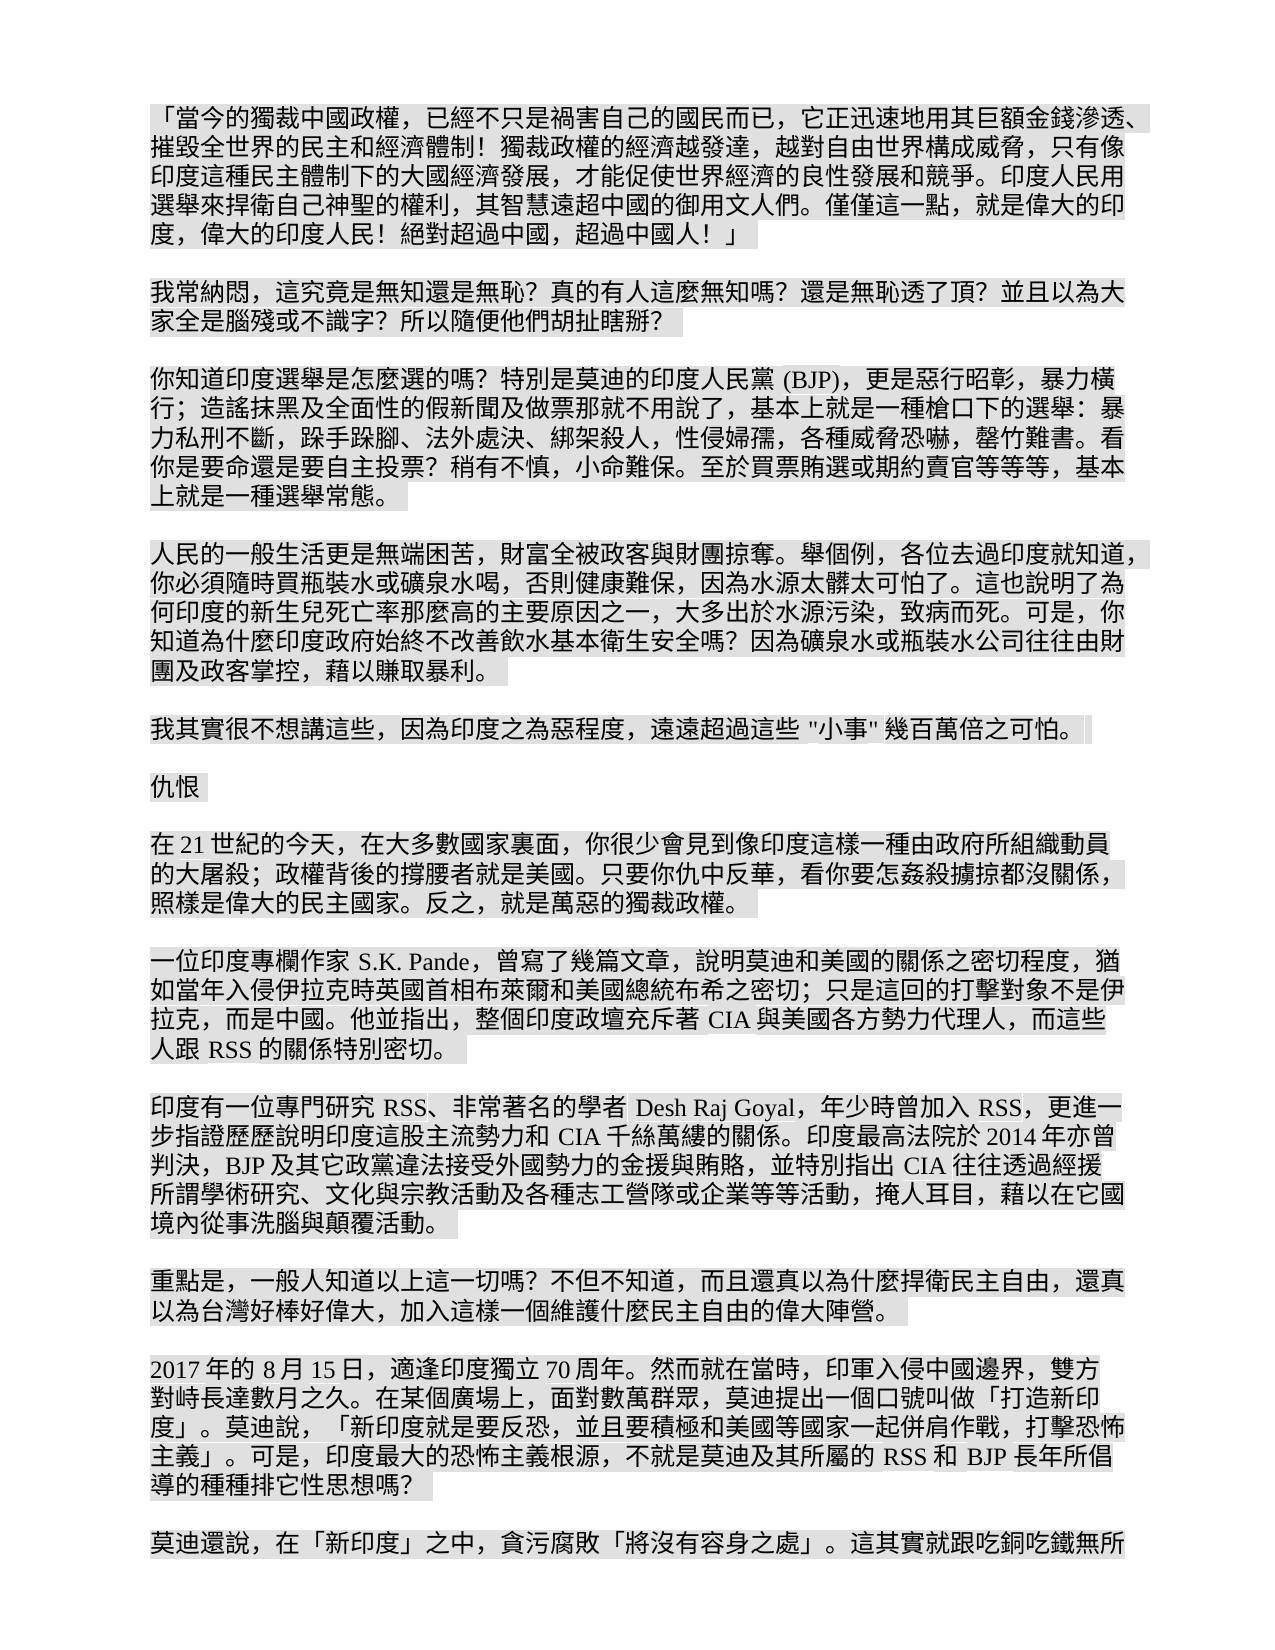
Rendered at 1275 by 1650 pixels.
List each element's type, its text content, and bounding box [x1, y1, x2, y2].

text 卡韓政變 (89)：印度大選啟示錄 陳真 2019. 06. 20. 一篇報導 底下是前天 (6月18日) 聯合報的新聞，標題是："民主失靈？世界最大民主國家逾4成國會議員是刑事犯"。報導指出： 「印度總理莫迪的人民黨，在近日的國會大選中獲得歷史性勝利，但同時也暴露出金錢、權力和政治人物操守問題對於這個世界最大民主國家的影響。據美聯社報導，本屆下議院議員中，43%面臨刑事訴訟，超過四分之一的議員涉及性侵、謀殺或謀殺未遂。 這些議員仍可就任，因為還沒被定罪。印度司法體系積壓了大約三千萬宗案件，審判過程經常拖延數十年。當涉案議員被問到涉及的官司時，總是宣稱遭政敵誣陷。 儘管莫迪2014年競選時誓言清除貪腐，但問題似乎愈來愈糟。從1960年代起，一些印度政治人物開始和黑道掛勾，取得資金和選票。黑道人物有樣學樣，乾脆自己投身政治。檢調官員在選戰期間起出大量賄選財物，總價值高達5億美元，包括1.2億美元的現金，是2014年查獲金額的3倍。 選舉花費愈來愈高，變相鼓勵財力雄厚的黑道人物投入政治。新德里的「媒體研究中心」統計，今年印度各政黨和候選人總共花費86.5億美元打選戰，比5年前高出一倍，一般人根本沒有從政的財力。 分析家表示，另一個貪腐的關鍵原因是印度政黨獲得資助的方式。印度政黨允許接受外國資金，任何公司都可以捐贈任意金額給任何政黨、個人或團體；公司還可以透過選舉債券匿名捐款。捐助者不需公開他們捐助哪個政黨，政黨也不用公開資金來源。」 看見台灣 從印度身上，你就能看見台灣。台灣的假民主真黑金體制及美帝殖民主義之可怕程度如果是1，那麼印度恐怕就是1000 (我們該因此感到慶幸嗎？)。程度雖不同，但本質同一。 一如台海兵戰風險，印度很可能會是中國日後一個具有挑釁實力的心腹大患。2005年，美國國家情報委員會 (National Intelligence Council) 出版一本 "型塑全球未來" (Mapping the Global Future: Report of the National Intelligence Council's 2020 Project) 的研究報告： https://amzn.to/2WSjSeW 這書開宗明義指出： Why India's Relations with the United States and China Will Shape the World in the Twenty-first Century? The likely emergence of China and India as new major global players—similar to the rise of Germany in the 19th century and America in the 20th century—will transform the geopolitical landscape, with impacts potentially as dramatic as those of the previous two centuries. (為何印度和中國與美國的關係將決定 21世紀的面貌？中、印兩國的崛起，成為全球政治新玩家--這很像德國與美國分別在十九世紀和二十世紀的崛起--終將改變地緣政治的風貌，一如前兩個世紀那般影響深遠且戲劇化。) 不過，這部份不是我現在要說的。我只是想說，台灣不會僅僅只是台灣，不會僅僅只是一個島嶼的現在與未來，而是一整個世界局勢的一部份，一個棋子。這棋子究竟能有多少自主作為，究竟如何趨吉避凶抑或放任豺狼橫行，也許將深深影響島嶼居民好幾代人的命運。 因為美國擺明衝著中國而來的 "重返亞洲" 與 "印太戰略"，我對印度向來十分關注，從而也略微有點了解，一直想寫些東西，但千言萬語寫不完，不知從何說起。當主流媒體近乎完全消音或扭曲某些事時，你若提起，哪怕只是提起一些基本事實與普通常識，人們聽在耳裏，也許就會像聽到什麼陰謀論或偏激言論或天方夜譚那樣不足採信。不過，事實就是事實。我所知道的，恐怕都還遠遠不及黑暗事實的千百分之一。 從莫迪說起 就從最近在印度國會大選中再度大獲全勝的印度總理莫迪 (Narendra Modi) 說起吧。莫迪出身 Rashtriya Swayamsevak Sangh (印度國民志願服務團)，簡稱 RSS，是一個鼓吹暴力的印度教準軍事極右組織，視穆斯林為敵，宣揚印度教民族主義，其成員從年幼起便訓練使用刀劍棍棒，灌輸仇視異教徒之思想，屢次發動針對穆斯林之流血衝突，旨在追求建立一個具有極端排它性的 "印度教的印度"，認為那才是 "正港ㄟ印度人" 。泰戈爾曾把這樣一種意識形態斥之為印度種種痛苦問題的 "根源"，指其傷害印度甚鉅。 莫迪一方面是RSS成員，其所屬的 "印度人民黨" (Bharatiya Janata Party，簡稱 BJP)，就是在 RSS 的支持下成立，兩者成員重疊，系出同源，沆瀣一氣，屬 RSS 的政治側翼，而 "世界印度教議會" (簡稱 VHP) 則屬 RSS 的宗教分支，裏頭的 Bajrang Dal (我不知道中文怎麼翻譯) 則是負責武裝攻擊的百萬青年軍。 當年暗殺甘地的兇手，就是 RSS 的成員，至今仍被該組織視為 "印度人的英雄"；種種親美反中、仇視穆斯林的基本論調與熱血沸騰，跟台灣十分相似，動不動就是 "咱勇敢ㄟ印度人"，強調什麼 "正港ㄟ印度人"，排斥所謂外來者。差別只是在於台灣仇中反華但不反穆斯林，也不搞大屠殺。 一如人權紀錄極端可怕的沙烏地阿拉伯是美國所領導的 "民主世界" 成員，印度亦然，它是美國反中的忠實盟友。因此，哪怕它如何瘋狂違反人權，如何姦殺擄掠，如何虐殺異己，如何大規模挑起宗教血腥衝突與仇恨，照樣還是民主世界發光發亮的所謂 "民主燈塔"。 對此你不覺得很離譜嗎？千百倍於中國的人權惡行，卻不為世人所知，而中國的一點雞毛蒜皮小事，比方說根本一點問題也沒有的逃犯條例，卻硬是被西方主流媒體給抹黑得好像什麼人人得而誅之的世界巨大恐怖罪行。 各位整天跟著吶喊自由民主的蠢血沸騰者，不妨把熱血降一下火，不妨先冷靜地細細思量並深入了解所謂民主國家、民主友人、民主世界以及所謂獨裁國家等等等，究竟是什麼樣的真實樣貌，然後再來熱血沸騰也不遲。 阿基米德有句名言說，"給我一個支點，我就能撐起一個地球"。我也有個名言：給我一個主流媒體，我保證能讓你隨時莫名其妙就熱血沸騰。 事實上，莫迪因為鼓吹暴力，屢屢挑起族群血腥衝突事件，許多國際人權機構呼籲將他繩之以法，過去曾遭美國禁止入境，禁令長達九年。可是，當他聲勢鵲起、選上總理後，這位曾經主導一場針對穆斯林的大屠殺、導致兩千多人死亡及十五萬人流離失所的恐怖份子，竟然一夕之間就不恐怖了，變成 "民主同盟" 了。 印度版二二八事件 話說2001年，莫迪擔任印度古吉拉特邦 (Gujarat) 的首長。這地方就是甘地的誕生地。隔年 (2002年) 的2月27日，當地一輛火車莫名起火燃燒，導致車上五十八名印度教徒死亡。至於火苗從何而來，始終缺乏證據。但是，莫迪所領導的地方政府卻一口咬定是穆斯林所為。案發隔天 (2月28日)，莫迪以首長身份帶頭上街抬棺送葬，下令明訂 228 為 "哀悼日"，旋即發動印度版的二二八事件，血洗穆斯林。 一如緬甸軍方之屠殺羅興亞人，莫迪所領導的古吉拉特邦政府及警察，不但不制止屠殺，反而提供暴民各項協助與情資，包括提供人員清單與地址，鼓動暴民血洗穆斯林家庭，甚至抓捕企圖逃走的穆斯林難民，把他們交到暴民手上，任其殺戮、強姦。 諸多證據指向一項疑慮：亦即這個暴民屠殺事件是否有可能籌畫已久，而非臨時起意？比方說，一些穆斯林商店事發前數周就已耳聞風聲，為了安全起見，早已更換招牌，避免被指認穆斯林身份，但依舊遭到暴民極其精準且迅速的洗劫、屠殺與強姦。 恐怖大屠殺持續長達數月之久。根據國際特赦組織和人權觀察組織的各種調查報告與新聞稿，共有兩千多人死亡，傷者無數，數萬個穆斯林家庭被燒毀，大約十五萬人失去家園。許多暴民就是 RSS、印度人民黨 (BJP) 或 "世界印度教議會" (VHP) 的成員。 事件至今已17年，除了零星幾位個案極其緩慢的司法樣板作業外，沒有任何兇手受到法律制裁。十年後 (2012年)，根據國際特赦組織的報告，仍有兩萬多名當年受害者棲居帳蓬，無家可歸，卻旋即遭到印度政府的驅離。 有一本書叫做 "IN SPITE OF THE GODS：THE STRANGE RISE OF MODERN INDIA"，作者叫 EDWARD LUCE，是美國 "金融時報" 的資深記者，於暴亂事件前後那幾年 (2001-2005) 派駐印度。這裏可以下載全書： https://bit.ly/2WTSrRK 書中有一章，簡略描述了屠殺經過。我約略轉述其中幾段 (158頁至160頁) 如下： "2002年，發生在古吉拉特邦的的高德拉（Godhra）暴亂屠殺，事實上直接延續1992年 (印度古城) 阿約提亞 (Ayodhya) 的清真寺被人民黨 (BJP) 所發動的暴民鏟平事件，至於2002年2月27日的高德拉火燒車事件，導致五十八名隸屬 VHP 的印度教徒之死亡，則是一個導火線。 這些印度教徒此行的任務之一，就是要求印度政府在被摧毀的清真寺土地上改建印度教寺廟。高德拉火車站附近有個人口眾多的穆斯林社區，許多居民就在火車站當小販或苦力以維持生計。他們表明，過去數周來經常遭到印度教徒的辱罵與挑釁。 印度政府對事件進行了調查，仍無法找到車廂著火原因。但是莫迪所領導的地方政府，卻在事件後逕自宣布228為哀悼日，並且在古吉拉特邦最大的城市街道上為死者送葬，公然煽動暴力，於是數千名印度教徒旋即包圍了城市中每個穆斯林社區，發動攻擊。 血腥證詞 暴亂殺戮方興未艾之際，莫迪發表談話，指稱這場暴亂屠殺只是一種「很自然」的反應，並引用牛頓第三定律說，「每一個力量，都會引起一個具有同等力道的反作用力」。這話無異鼓勵更多殺戮。問題是，莫迪所鼓動的所謂「反作用力」卻完全不成比例。在莫迪的鼓動下，一波波更加殘暴的血腥殺戮迅即在整個城邦蔓延開來，許多目擊者留下證詞，一些血腥場面也被電視鏡頭記錄下來。 其中，最令人髮指的是暴徒們傷害穆斯林婦女和兒童的方式。暴徒們往往聚眾輪姦婦女，事後便把煤油灌進婦女及兒童的喉嚨，用點燃的火柴引發烈火，數百人就站在一旁雀躍歡呼，欣賞這奇特且令人毛骨悚然的屠殺婦孺與小孩的方式。暴徒們以此虐殺方式，做為一種報復性的殺戮儀式。 暴徒們還會刻意把受害婦孺與小孩的男性家庭成員全數拖到火刑現場，逼迫他們親眼目睹妻子兒女的喉嚨被灌入媒油活活燒死的痛苦慘狀，然後接著再把這些男性也一一凌虐至死。 這一切暴行顯然早有預謀，因為暴亂者手上居然擁有平常人無法取得的官方選舉人名冊，藉以在混合社區裏頭迅速揪出穆斯林家庭。暴徒們同時也能準確無誤地找出穆斯林商鋪，儘管這些店家早有預警，早已改用印度教名字的店面招牌，卻依然難逃毒手。凡此種種，包括暴徒們屠殺的形式及超高效率，在在指明此一暴亂屠殺事件似乎早有預謀。 另一方面，警察在這場暴亂殺戮中所扮演的角色亦同樣令人震驚。他們對眼前發生的姦殺擄掠不但袖手旁觀，甚至還充當暴徒們的幫手，例如提供當地穆斯林家庭的住址，並且把企圖逃亡的穆斯林難民抓回來，交由暴徒處置。印度國內的人權團體及諸多國際人權組織都曾對此一事件開展大規模調查，充足的證據顯示，古吉拉特邦的警察收到上頭指示，不要阻止血腥暴力。 一位穆斯林婦女在一次司法調查中提出證詞，她說： 「暴徒們抓住我的丈夫，先是用劍往他頭上砍了兩下，然後把汽油澆在他的眼睛上，活活把他燒死。我的小姑則是被拖去剝光了衣服供人強姦，當時她的懷裏還抱著一個三月大的小嬰兒。強姦之後，暴徒們就把汽油澆在她身上，點火燒死，並且把嬰兒也丟入火堆中活活焚燒。 我的婆婆年邁無法爬樓梯，因此她和一個四歲的孫子就留在一樓。婆婆告訴他們說，儘管拿走所有的金錢和珠寶，求你們放過孩子。他們確實把錢財全拿走了，但仍然還是點火把孩子活活燒死。社區的少女們全被剝光了衣服，先是輪姦，然後也一一焚燒至死。警察就在現場觀看，他們全是暴徒的幫兇。」 以上只是許多人權組織所記錄的數百份目擊者證詞之一。事件中，警方卻不願接受受害者的報案，也不願為他們做筆錄。" 即便在如此殘暴的血腥事件後，莫迪依舊公開表示： 「穆斯林是我邦的外來者，同時也是我們的敵人以及社會潛在的恐怖份子。穆斯林如果想要在此過上一個和平安定的生活，就必須對印度文化俯首稱臣，並且應該平靜地接受你們的次等國民地位。而且，倘若膽敢再發生對印度教徒的攻擊事件，那麼，等待穆斯林的，將會是更加殘酷恐怖的報復。」 痛苦與疼痛 以上是 "IN SPITE OF THE GODS：THE STRANGE RISE OF MODERN INDIA" 這書裏頭的一小段資料記載。整個惡行泯滅人性，罄竹難書。每次想到這類事情，心裏的悲痛，難以言喻。與其說我痛恨這樣一些人，痛恨這樣一種橫行於世的詐騙政治，不如說我實在很同情你我做為一個 "人" 的這樣一個基本事實。我因此很難不相信上帝，因為如果世上沒有神，根本沒有人能救贖我們脫離深重的罪孽和痛苦。 痛苦 (suffering) 旁人無法代為承受，只能祈求上天憐憫。但是，疼痛 (pain) 卻很具體，只是一種神經生理反應，卻帶來肉體莫大的折磨。我因此從小有個很深的心願，要是世上的一切疼痛可以量化，可以累積，然後可以全數轉移，我很希望能夠承受世上一切疼痛的總和。若能如此，我一定不會覺得疼痛，而且會很開心才對。但我知道，這種心願永無實現的可能，只是一場美麗空話，就好像我常想摘幾顆星給不管是誰的小孩玩一樣。 印太民主同盟？ 最近印度國會大選，莫迪一如過往，再度推出許多恐怖份子參選，其中一位特別惡名昭彰，名叫 Pragya Singh Thakur，是位女性，是個貨真價實的恐怖份子，曾於2008年，針對穆斯林社區及各地清真寺，策畫印度馬萊岡 (Malegaon) 城市的連環爆炸案，奪取十數條人命。不但至今逍遙法外，而且這回國會大選，竟然還以壓倒性票數獲勝。 由此也可以看出，印度在所謂民主外衣下，整個社會朝向一種強調某種自我認同的極端化；只要打著反中、反穆斯林、"捍衛正港ㄟ印度人" 的口號，往往就能囊括大多數選票。一如台灣的民進黨，印度政客們同時也熱烈響應美國旨在圍堵與消滅中國的 "印太戰略"，不斷對民眾洗腦，造謠渲染事實上根本不存在的中國侵略威脅，不斷加強和美國的 "反中" 同盟關係，以便從美方獲得更多藉以掠奪個人權位與私利的政治保障。 你看，這兩年來，民進黨幾乎每天不斷附和美國的 "印太戰略"，每天高歌民主與人權，動輒就說什麼惟有加入印太戰略，才能捍衛台灣與世界的民主自由與人權云云。就在這個月初 (六月二日)，蔡英文又在講什麼 "印太" 了。她說： 「台灣民主自由是世界公認。如果台灣守不住，民主自由也就守不住，現在的台灣已經不是兩岸關係裡頭的台灣，而是印太地區的台灣。現在，我們當一個台灣人已經比較有尊嚴。」 報上說，蔡英文此話一出，立即引起現場民眾同聲歡呼附和。這類民主鳥話，特別是在校園，更是反應熱烈。在這樣一個徹底封閉的小島上，洗腦威力之強大，若非身處島嶼之中，實難想像。在這島上，不管多麼荒唐離譜的謊言，不管多麼違反事實的陳述，照樣能洗進幾乎每個人 (特別是年輕人) 的腦子裏，進而跟著朗朗上口。極少數對之稍有異議者，就會變成眾矢之的，全民公敵。 前些日子 (六月四日)，蔡英文和前駐日美軍司令Edward A. Rice見面，再三保證台灣將會「持續為印太戰略貢獻心力，共同維護民主自由」。可以說幾乎無時無刻，綠營及其一大票走狗們，就像壞掉的唱盤那樣，不斷反覆播放類似論調。例子俯拾皆是，例如蔡英文的什麼 "想想論壇" 寫著：「台灣和印度都是民主國家，雙方存在著民主價值與民主制度上的自然親近感」，所以雙方應密切合作，打擊中國獨裁，捍衛民主與自由云云。 再舉個例，2007年時，阿扁仍當權，游錫堃擔任民進黨主席，接見印度國會議員訪問團時，致詞表示「肯定印度民主發展與經濟崛起的雙頭並進，反觀中國雖然經濟起飛，但其獨裁政權卻帶來很大的威脅。」並說：「近年來，中印兩國經濟發展表現亮眼，卻有極大差異，其中印度是一個民主國家，而中國卻是一個獨裁國家，其經濟發展對於亞太地區的和平毫無幫助，帶來很大的威脅」。 或是像綠油油的《民報》，最近甚至大力歌頌印度剛落幕的國會大選是「偉大、神聖的民主」，它如此寫道： 「當今的獨裁中國政權，已經不只是禍害自己的國民而已，它正迅速地用其巨額金錢滲透、摧毀全世界的民主和經濟體制！獨裁政權的經濟越發達，越對自由世界構成威脅，只有像印度這種民主體制下的大國經濟發展，才能促使世界經濟的良性發展和競爭。印度人民用選舉來捍衛自己神聖的權利，其智慧遠超中國的御用文人們。僅僅這一點，就是偉大的印度，偉大的印度人民！絕對超過中國，超過中國人！」 我常納悶，這究竟是無知還是無恥？真的有人這麼無知嗎？還是無恥透了頂？並且以為大家全是腦殘或不識字？所以隨便他們胡扯瞎掰？ 你知道印度選舉是怎麼選的嗎？特別是莫迪的印度人民黨 (BJP)，更是惡行昭彰，暴力橫行；造謠抹黑及全面性的假新聞及做票那就不用說了，基本上就是一種槍口下的選舉：暴力私刑不斷，跺手跺腳、法外處決、綁架殺人，性侵婦孺，各種威脅恐嚇，罄竹難書。看你是要命還是要自主投票？稍有不慎，小命難保。至於買票賄選或期約賣官等等等，基本上就是一種選舉常態。 人民的一般生活更是無端困苦，財富全被政客與財團掠奪。舉個例，各位去過印度就知道，你必須隨時買瓶裝水或礦泉水喝，否則健康難保，因為水源太髒太可怕了。這也說明了為何印度的新生兒死亡率那麼高的主要原因之一，大多出於水源污染，致病而死。可是，你知道為什麼印度政府始終不改善飲水基本衛生安全嗎？因為礦泉水或瓶裝水公司往往由財團及政客掌控，藉以賺取暴利。 我其實很不想講這些，因為印度之為惡程度，遠遠超過這些 "小事" 幾百萬倍之可怕。 仇恨 在21世紀的今天，在大多數國家裏面，你很少會見到像印度這樣一種由政府所組織動員的大屠殺；政權背後的撐腰者就是美國。只要你仇中反華，看你要怎姦殺擄掠都沒關係，照樣是偉大的民主國家。反之，就是萬惡的獨裁政權。 一位印度專欄作家 S.K. Pande，曾寫了幾篇文章，說明莫迪和美國的關係之密切程度，猶如當年入侵伊拉克時英國首相布萊爾和美國總統布希之密切；只是這回的打擊對象不是伊拉克，而是中國。他並指出，整個印度政壇充斥著 CIA與美國各方勢力代理人，而這些人跟 RSS 的關係特別密切。 印度有一位專門研究 RSS、非常著名的學者 Desh Raj Goyal，年少時曾加入 RSS，更進一步指證歷歷說明印度這股主流勢力和 CIA千絲萬縷的關係。印度最高法院於2014年亦曾判決，BJP及其它政黨違法接受外國勢力的金援與賄賂，並特別指出 CIA 往往透過經援所謂學術研究、文化與宗教活動及各種志工營隊或企業等等活動，掩人耳目，藉以在它國境內從事洗腦與顛覆活動。 重點是，一般人知道以上這一切嗎？不但不知道，而且還真以為什麼捍衛民主自由，還真以為台灣好棒好偉大，加入這樣一個維護什麼民主自由的偉大陣營。 2017年的 8月15日，適逢印度獨立70周年。然而就在當時，印軍入侵中國邊界，雙方對峙長達數月之久。在某個廣場上，面對數萬群眾，莫迪提出一個口號叫做「打造新印度」。莫迪說，「新印度就是要反恐，並且要積極和美國等國家一起併肩作戰，打擊恐怖主義」。可是，印度最大的恐怖主義根源，不就是莫迪及其所屬的 RSS 和 BJP 長年所倡導的種種排它性思想嗎？ 莫迪還說，在「新印度」之中，貪污腐敗「將沒有容身之處」。這其實就跟吃銅吃鐵無所不貪的民進黨高喊清廉是一樣的意思。 莫迪的「新印度」，事實上就是我上面所描述的這樣一種由 RSS所主導的印度：仇中反華反穆斯林，貪污腐敗，泯滅人性，顛倒是非黑白，乃至兄弟血腥相殘。 大家要以為台灣不會走上那樣一種極端。各位不妨看看二戰時的烏克蘭和波蘭之內部族群血腥相殘 (強烈推薦 Wojciech Smarzowski 所導演的 Volhynia，台譯 "仇恨")，不妨看看科索沃，看看塞爾維亞，看看南斯拉夫，看看這一切被西方外來勢力所挑起的兄弟相殘之極端血腥以及極端令人訝異。帝國勢力入侵，刻意操弄族群對立，而仇恨居然可以這樣就被憑空大量製造出來，進而無限氾濫。 操弄高手與最終解決方案 莫迪表示，在自由的「新印度」裏頭，絕不容許打著「信仰」的旗號從事暴力活動。可是，這樣一種宗教極端主義的暴力行徑，恰恰是莫迪所專長。莫迪還說：「我們必須下定決心，在2022年之前實現印度『自由戰士』（指聖雄甘地）的夢想。」很可笑吧，在甘地的誕生地一手製造印度版228大屠殺的就是莫迪。 莫迪的政治同夥，同時也是 VHP 的總書記 Praveen Togadia，在談到莫迪所發動的這場針對穆斯林的大屠殺時，竟然如此說道：「穆斯林的暴力氾濫，那是因為我們的國家追隨甘地，縱容所致。因此，我們不再需要甘地。」上面提到的那位由莫迪提名、數年前曾製造連環爆炸案殺死十數條人命的恐怖份子 Pragya Singh Thakur，甚至還多次讚揚殺害甘地的兇手是「真正的愛國者」。 跟台灣一樣，這些政客也深獲印度年輕人喜歡，並且也有著一群太陽花式 "覺醒青年"，也是很喜歡砸銅像。砸誰的銅像呢？就是甘地；把甘地砍頭或毀容。為什麼？因為他們認為甘地不愛印度，是穆斯林的同路人，是印度教的叛徒。 你必須明白，這些政客雖然壞，但他們一點都不笨，他們全是政治操弄的高手，講的是一套，做的又是另一套，而且人前人後言行不一，一如台灣之人渣政客們，十分精於操弄。 有位印度導演叫做 Rakesh Sharma，拍了一部長達三個半小時的記錄片 "Final Solution" (最終解決方案)，詳實記錄與調查採訪莫迪在 2002 年所發動的那場大屠殺。"最終解決方案" 一詞取自納粹針對猶太人的種族滅絕計畫，導演藉以指稱類似莫迪所代表的那樣一種盛行於印度的主流勢力，排斥所謂異族或異己或外來者與後來者，並以自身認同為傲，一如納粹一般。 我沒看這片子，但我知道這位導演講了一些話，他說，諸多跡象與證據顯示，該場大屠殺是莫迪政府及其政黨所幕後策動；姦殺擄掠的背後，更有著這樣一種主流意識形態：亦即對自身認同充滿 "驕傲"，強調一種 "正宗" 或 "正港ㄟ" 、土生土長的印度人認同；不但宗教必須正港，文化、政治、地域與語言也必須正港，強調建立一種 "真正的" 印度本土政權，否則就是不愛印度，是印度之敵。 因此，對穆林與基督教等等 "後來者"、"外來者" 或 "侵入者" 乃至鄰近的中國充滿敵意，認為這些人事物都是 "最終" 必須 "解決" 的對象。在 "最終解決" 來到之前，這些有毒有害的人事物，都不應該跟正港的印度人享有同等資源與權利地位。例如，政府曾經集體驅逐數百名穆斯林學生，強迫他們轉學到偏遠地區，因為他們沒有資格跟正港的印度人享有同樣的教育資源或醫療資源。 導演還說，這些政客及其文化代言人極為擅於利用新聞事件加以政治操弄，騙取選票，更是廣獲年輕族群的熱烈支持。 結尾：特別為 half-witted 而寫 我這文章，算一算九千多字，花了我兩個夜診後極其疲憊的夜晚。頭腦昏沉，詞不達意，但我若不踩煞車，別說九千字，九萬字我都能一直寫下去。因為眼睛有事，現在寫東西特別吃力，但我能做的也就是這些了。 這跟韓國瑜有什麼關係嗎？當然有關係，但我當然不是為了他或僅僅為了一個選舉而寫，而是特別為了維根斯坦所說的那些 "half-witted" 而寫。"half-witted" 就是指一個人僅僅只有一半的智能，翻譯成大白話就是腦殘。腦殘者往往特別會以為自己很有自主判斷力，具有什麼獨立思考的能力。 今天晚餐時，學姊提到說有個國中生當面嗆罵韓國瑜。那學生說韓國瑜 "很可笑"，竟然想選總統，"只會向中央申請一些奇奇怪怪的經費 (指防治登革熱)"；這學生還烙英文說這樣只會傷害韓國瑜的什麼 "reputation"。我的天啊！不要拉我，我真的很想去撞牆。 我跟學姊說，大多數人其實只能被洗腦，所以良善的政權應該盡量把持洗腦的權柄與媒體，才能使人、使社會走上正途。至於所謂獨立思考的能力，我以前以為那是一種眾人都能培養的能力，但我現在不這麼想了。我認為那是天才的特徵，僅僅屬於極少數聰慧者。 至於一般人，你恐怕只能直接告訴他答案，然後再來教他怎麼演算出某個答案來，你很難期待每個人能夠培養出獨立思考能力。人們其實連思考都不會，更不用說什麼獨立思考了。 最近看到一個漫畫很好笑，上面寫著："千萬不要小看一大群白癡的威力。" 我因此為 half-witted 而寫，看看能不能幫忙填滿這一大群人另一半消失的腦子。 [150, 75, 1125, 1559]
